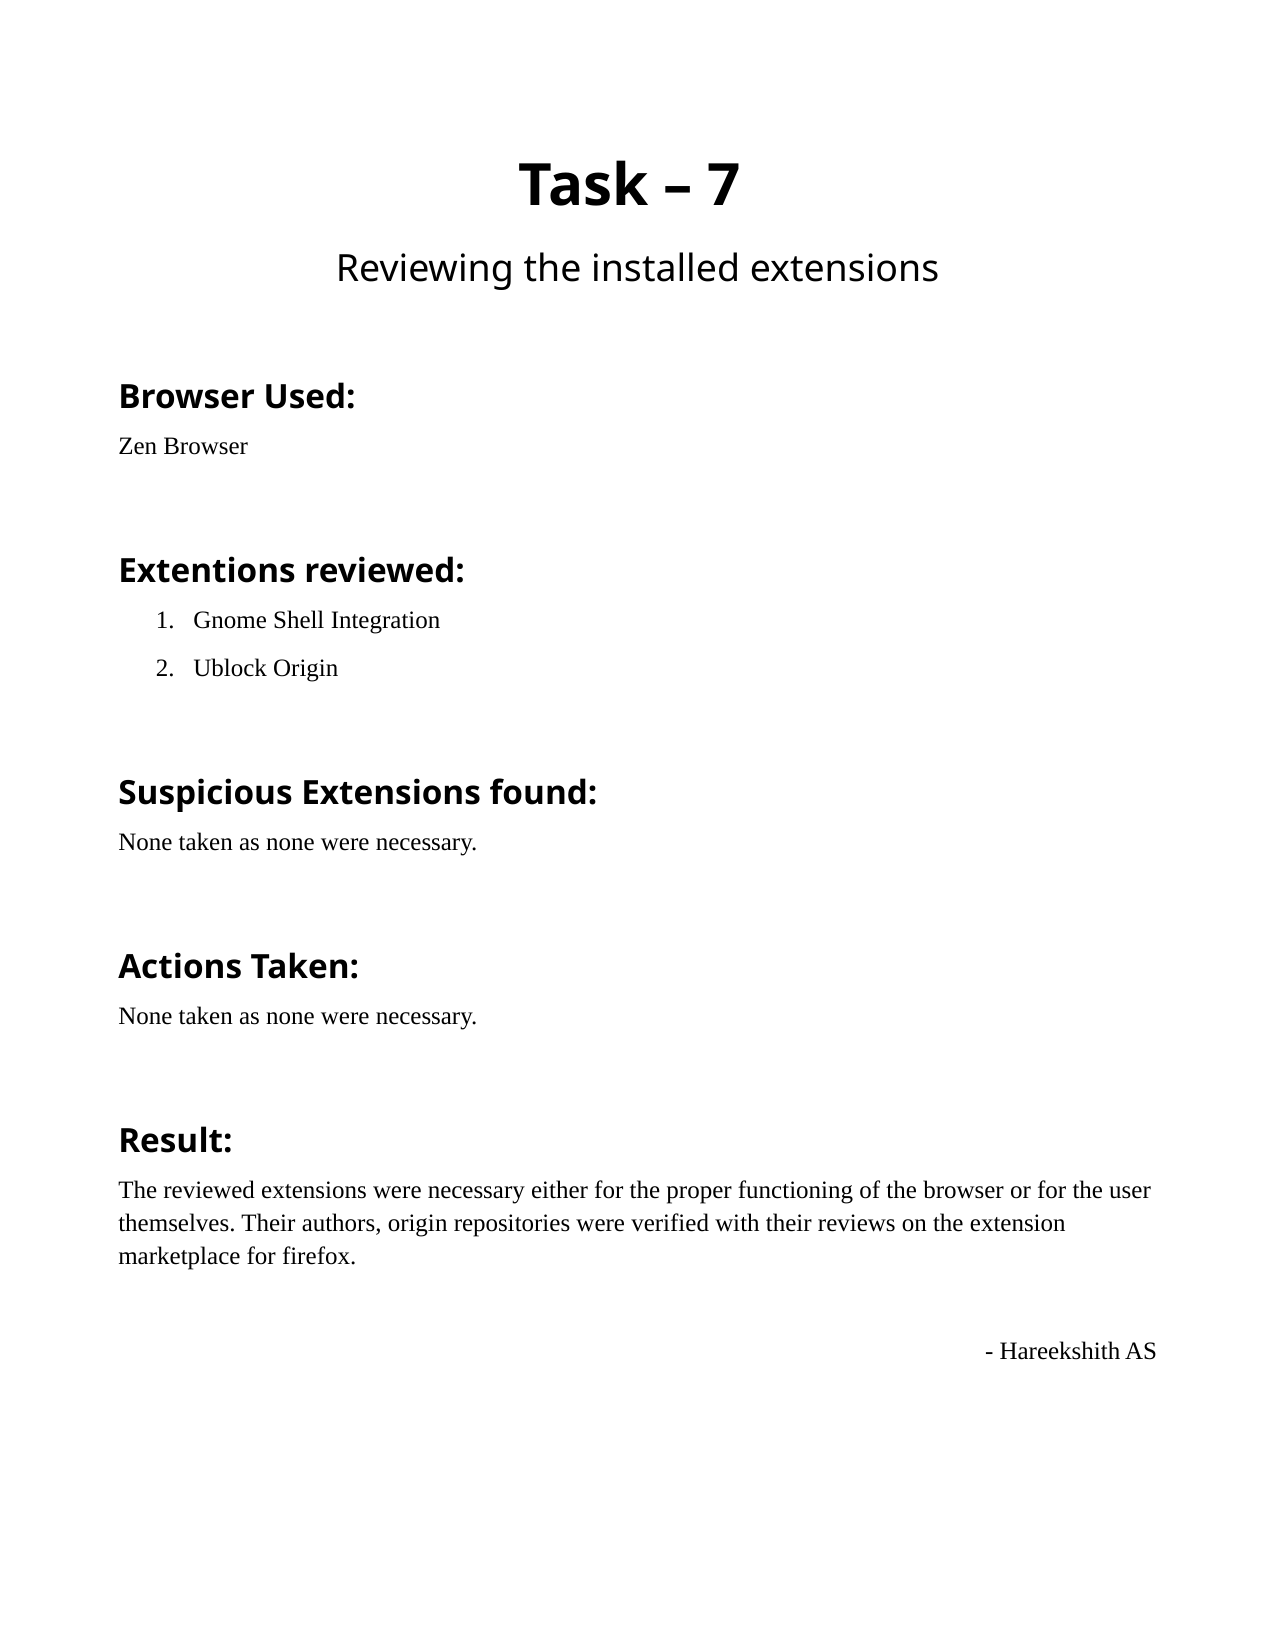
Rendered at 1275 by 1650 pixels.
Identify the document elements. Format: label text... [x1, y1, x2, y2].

subtitle Reviewing the installed extensions [118, 241, 1157, 292]
text - Hareekshith AS [118, 1336, 1157, 1365]
text The reviewed extensions were necessary either for the proper functioning of the browser or for the user themselves. Their authors, origin repositories were verified with their reviews on the extension marketplace for firefox. [118, 1175, 1157, 1269]
subtitle Browser Used: [118, 373, 1157, 419]
text None taken as none were necessary. [118, 827, 1157, 856]
text None taken as none were necessary. [118, 1001, 1157, 1029]
subtitle Result: [118, 1117, 1157, 1162]
list Gnome Shell Integration [156, 605, 1157, 634]
text Zen Browser [118, 431, 1157, 460]
subtitle Extentions reviewed: [118, 547, 1157, 593]
list Ublock Origin [156, 653, 1157, 682]
subtitle Suspicious Extensions found: [118, 769, 1157, 814]
subtitle Actions Taken: [118, 943, 1157, 988]
title Task – 7 [118, 143, 1157, 223]
